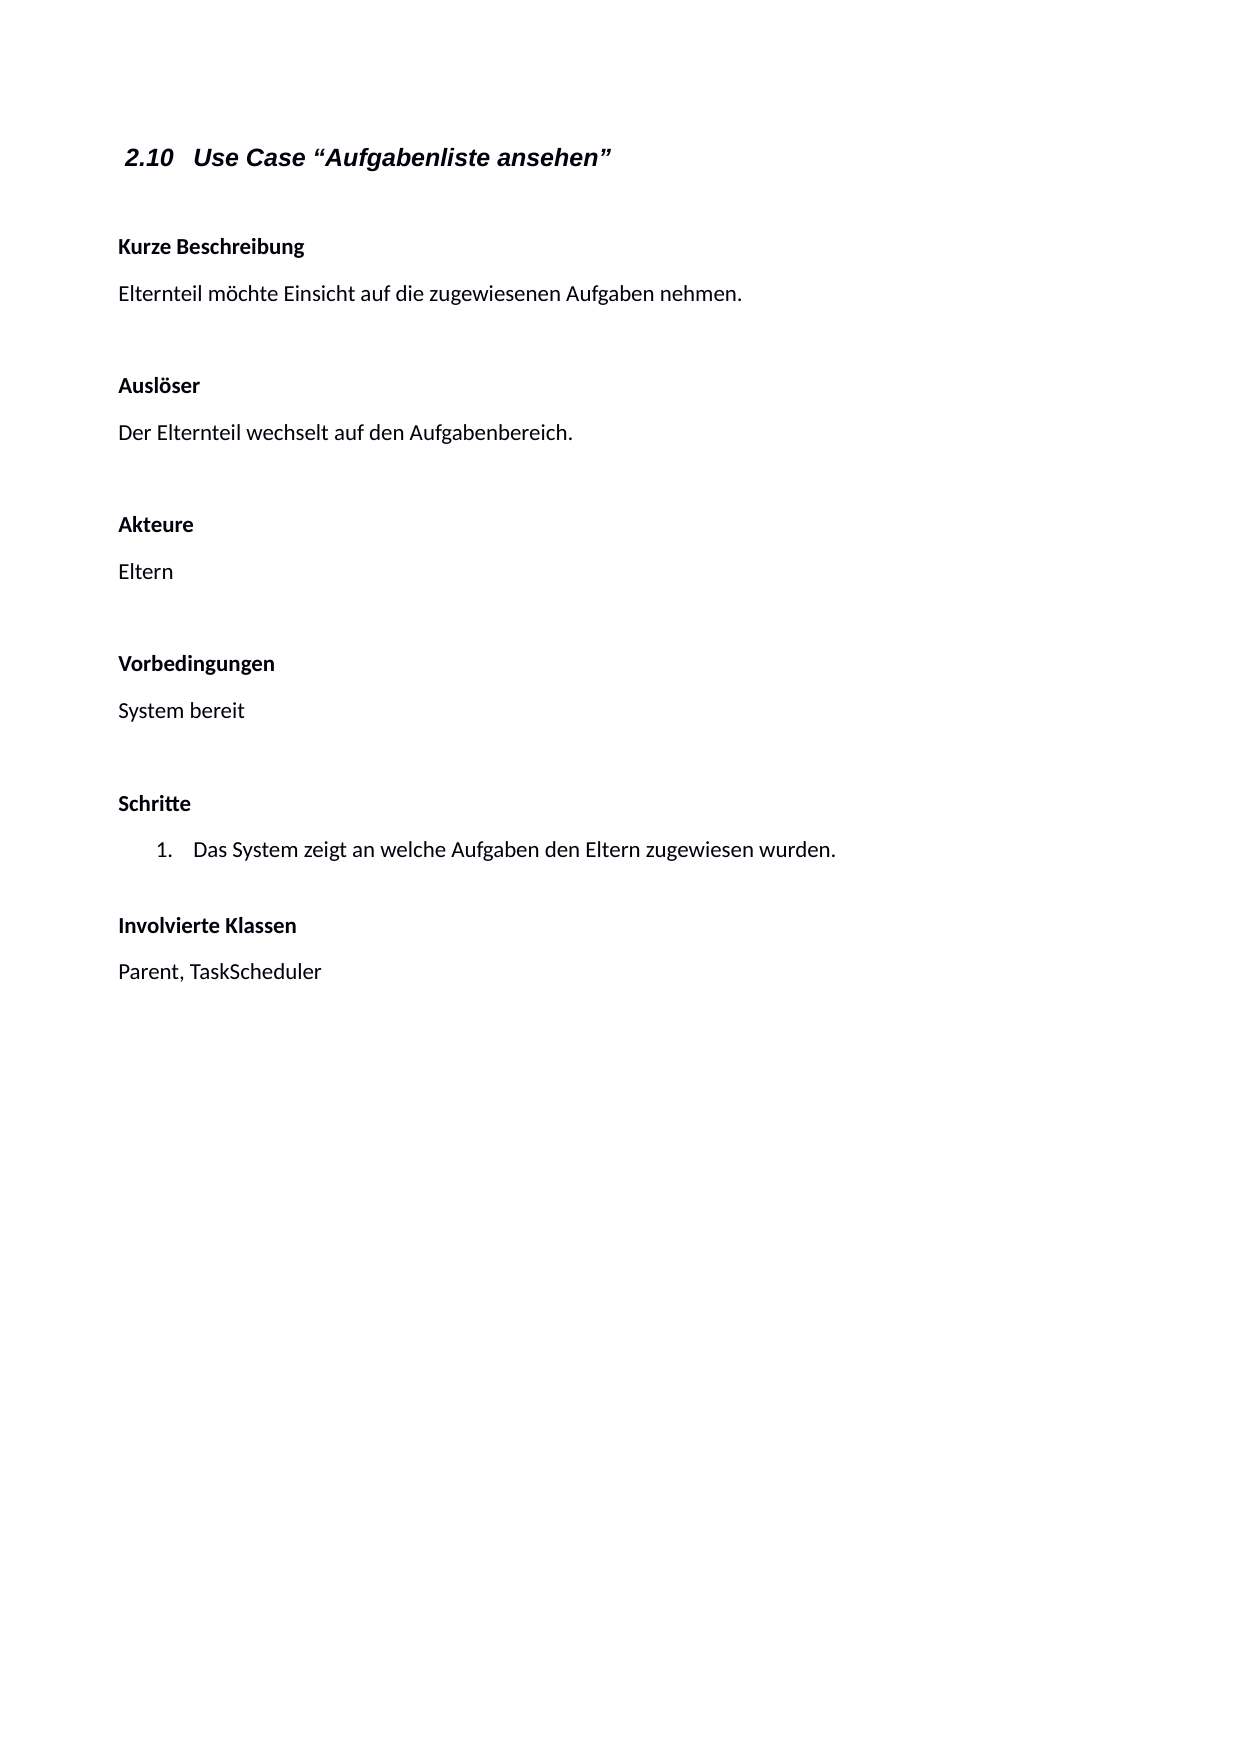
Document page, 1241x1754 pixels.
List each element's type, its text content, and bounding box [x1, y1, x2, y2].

text Parent, TaskScheduler [118, 957, 1122, 985]
text Vorbedingungen [118, 649, 1122, 678]
list Das System zeigt an welche Aufgaben den Eltern zugewiesen wurden. [156, 835, 1122, 863]
text Der Elternteil wechselt auf den Aufgabenbereich. [118, 418, 1122, 446]
text Eltern [118, 557, 1122, 585]
text Involvierte Klassen [118, 911, 1122, 939]
text System bereit [118, 696, 1122, 724]
subtitle Use Case “Aufgabenliste ansehen” [118, 143, 1122, 172]
text Akteure [118, 511, 1122, 538]
text Kurze Beschreibung [118, 232, 1122, 260]
text Schritte [118, 789, 1122, 817]
text Elternteil möchte Einsicht auf die zugewiesenen Aufgaben nehmen. [118, 279, 1122, 307]
text Auslöser [118, 371, 1122, 399]
